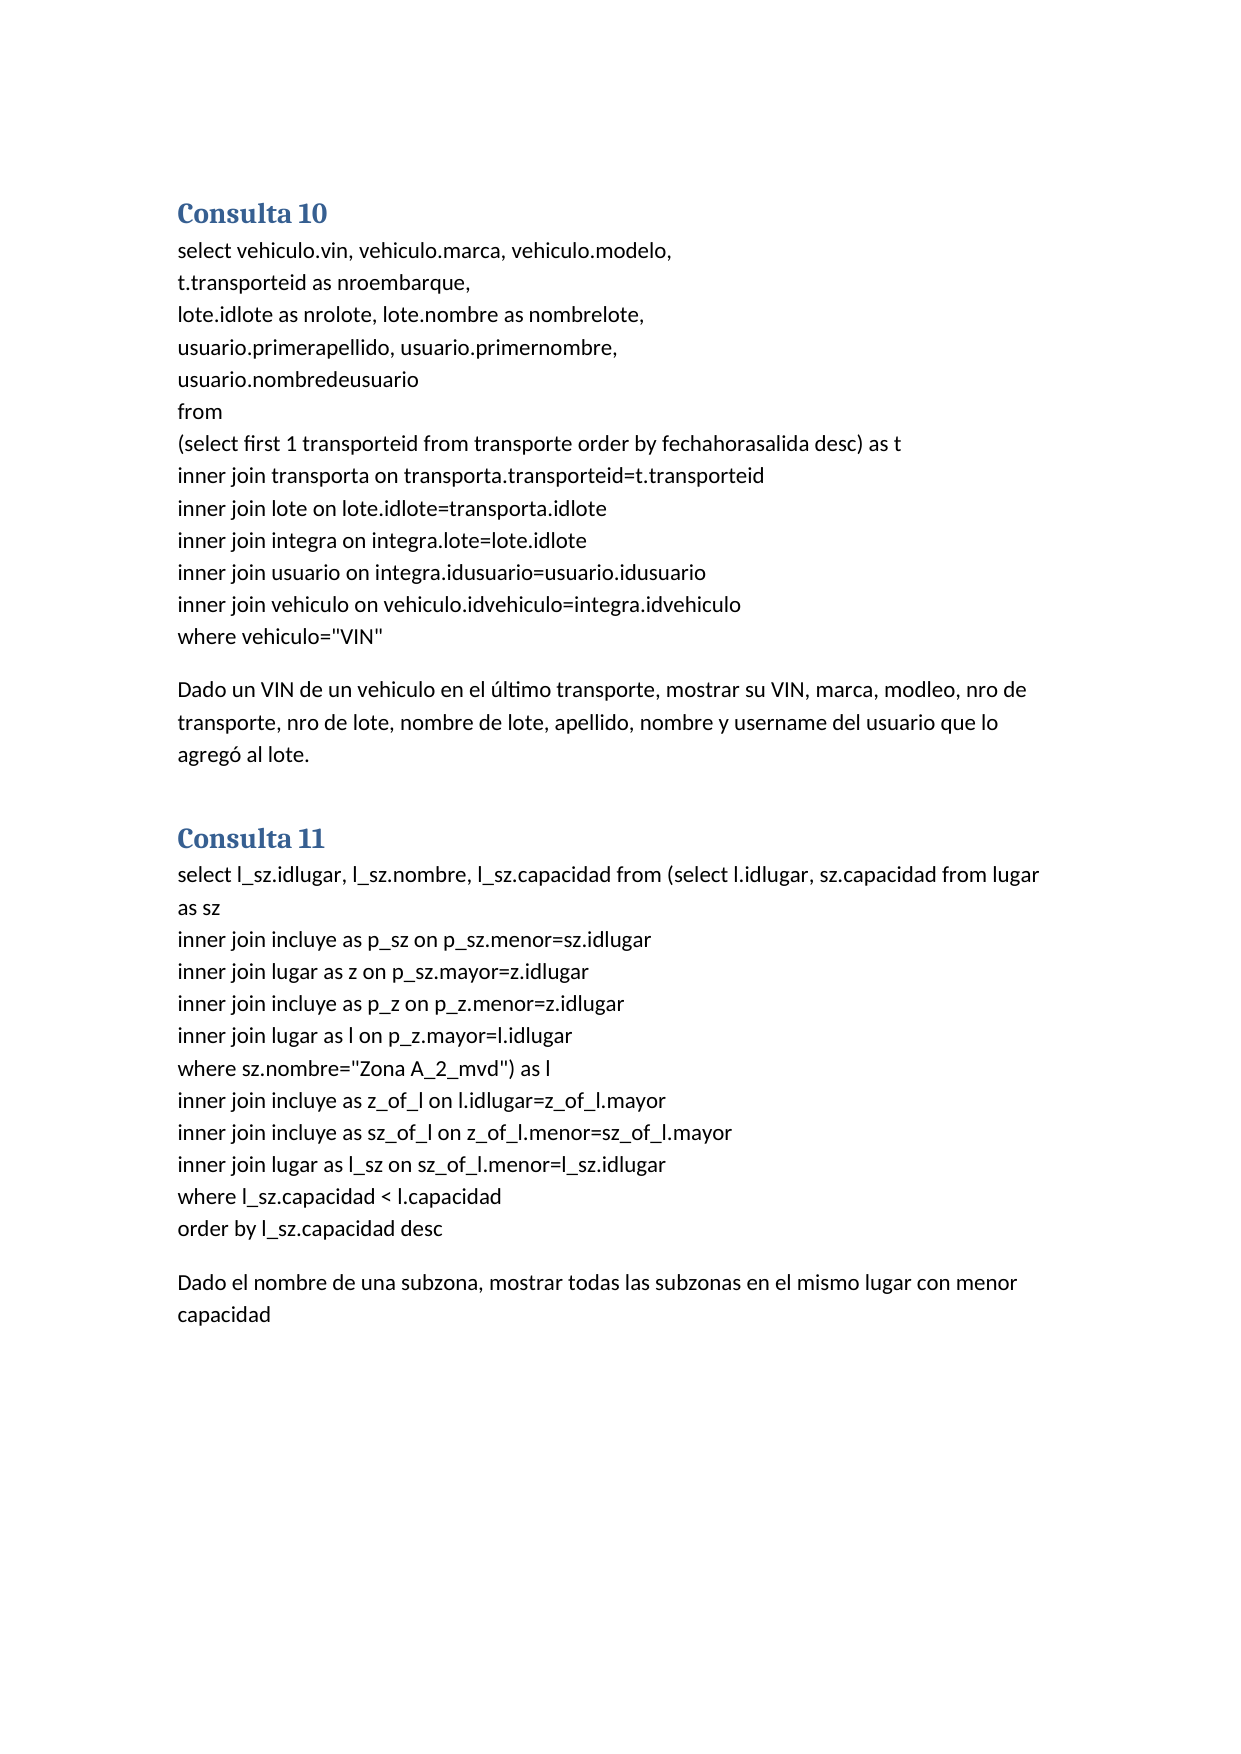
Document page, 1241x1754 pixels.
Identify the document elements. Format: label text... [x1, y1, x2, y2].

text select vehiculo.vin, vehiculo.marca, vehiculo.modelo, t.transporteid as nroembarque, lote.idlote as nrolote, lote.nombre as nombrelote, usuario.primerapellido, usuario.primernombre, usuario.nombredeusuario from (select first 1 transporteid from transporte order by fechahorasalida desc) as t inner join transporta on transporta.transporteid=t.transporteid inner join lote on lote.idlote=transporta.idlote inner join integra on integra.lote=lote.idlote inner join usuario on integra.idusuario=usuario.idusuario inner join vehiculo on vehiculo.idvehiculo=integra.idvehiculo where vehiculo="VIN" [177, 236, 1063, 650]
text Dado el nombre de una subzona, mostrar todas las subzonas en el mismo lugar con menor capacidad [177, 1268, 1063, 1328]
subtitle Consulta 10 [177, 198, 1063, 231]
subtitle Consulta 11 [177, 822, 1063, 856]
text Dado un VIN de un vehiculo en el último transporte, mostrar su VIN, marca, modleo, nro de transporte, nro de lote, nombre de lote, apellido, nombre y username del usuario que lo agregó al lote. [177, 675, 1063, 768]
text select l_sz.idlugar, l_sz.nombre, l_sz.capacidad from (select l.idlugar, sz.capacidad from lugar as sz inner join incluye as p_sz on p_sz.menor=sz.idlugar inner join lugar as z on p_sz.mayor=z.idlugar inner join incluye as p_z on p_z.menor=z.idlugar inner join lugar as l on p_z.mayor=l.idlugar where sz.nombre="Zona A_2_mvd") as l inner join incluye as z_of_l on l.idlugar=z_of_l.mayor inner join incluye as sz_of_l on z_of_l.menor=sz_of_l.mayor inner join lugar as l_sz on sz_of_l.menor=l_sz.idlugar where l_sz.capacidad < l.capacidad order by l_sz.capacidad desc [177, 861, 1063, 1243]
